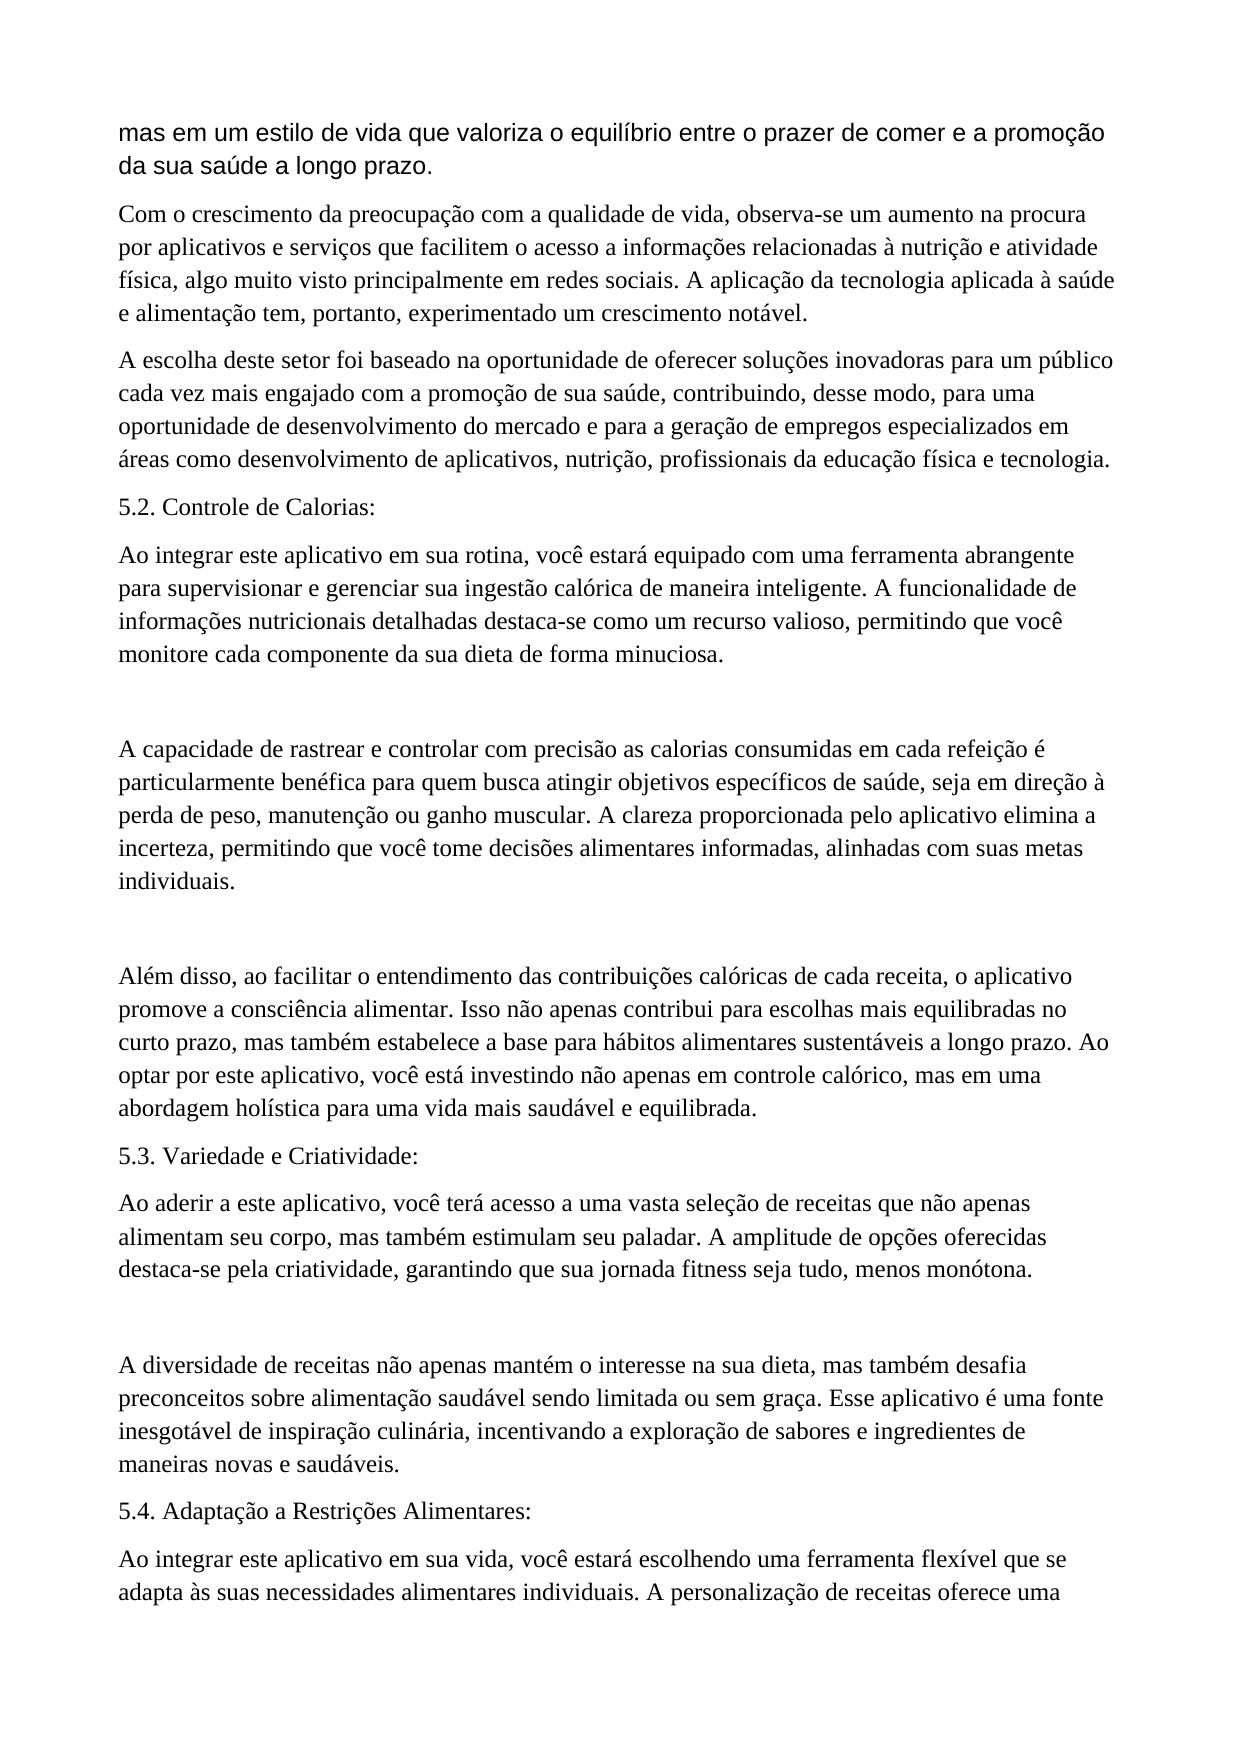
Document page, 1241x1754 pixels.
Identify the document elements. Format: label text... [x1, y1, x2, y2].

text 5.3. Variedade e Criatividade: [118, 1141, 1122, 1170]
text Com o crescimento da preocupação com a qualidade de vida, observa-se um aumento na procura por aplicativos e serviços que facilitem o acesso a informações relacionadas à nutrição e atividade física, algo muito visto principalmente em redes sociais. A aplicação da tecnologia aplicada à saúde e alimentação tem, portanto, experimentado um crescimento notável. [118, 199, 1122, 327]
text A diversidade de receitas não apenas mantém o interesse na sua dieta, mas também desafia preconceitos sobre alimentação saudável sendo limitada ou sem graça. Esse aplicativo é uma fonte inesgotável de inspiração culinária, incentivando a exploração de sabores e ingredientes de maneiras novas e saudáveis. [118, 1350, 1122, 1478]
text 5.2. Controle de Calorias: [118, 492, 1122, 521]
text Ao aderir a este aplicativo, você terá acesso a uma vasta seleção de receitas que não apenas alimentam seu corpo, mas também estimulam seu paladar. A amplitude de opções oferecidas destaca-se pela criatividade, garantindo que sua jornada fitness seja tudo, menos monótona. [118, 1188, 1122, 1283]
text 5.4. Adaptação a Restrições Alimentares: [118, 1496, 1122, 1525]
text Ao integrar este aplicativo em sua vida, você estará escolhendo uma ferramenta flexível que se adapta às suas necessidades alimentares individuais. A personalização de receitas oferece uma [118, 1544, 1122, 1606]
text mas em um estilo de vida que valoriza o equilíbrio entre o prazer de comer e a promoção da sua saúde a longo prazo. [118, 118, 1122, 180]
text Além disso, ao facilitar o entendimento das contribuições calóricas de cada receita, o aplicativo promove a consciência alimentar. Isso não apenas contribui para escolhas mais equilibradas no curto prazo, mas também estabelece a base para hábitos alimentares sustentáveis a longo prazo. Ao optar por este aplicativo, você está investindo não apenas em controle calórico, mas em uma abordagem holística para uma vida mais saudável e equilibrada. [118, 961, 1122, 1122]
text A capacidade de rastrear e controlar com precisão as calorias consumidas em cada refeição é particularmente benéfica para quem busca atingir objetivos específicos de saúde, seja em direção à perda de peso, manutenção ou ganho muscular. A clareza proporcionada pelo aplicativo elimina a incerteza, permitindo que você tome decisões alimentares informadas, alinhadas com suas metas individuais. [118, 734, 1122, 895]
text A escolha deste setor foi baseado na oportunidade de oferecer soluções inovadoras para um público cada vez mais engajado com a promoção de sua saúde, contribuindo, desse modo, para uma oportunidade de desenvolvimento do mercado e para a geração de empregos especializados em áreas como desenvolvimento de aplicativos, nutrição, profissionais da educação física e tecnologia. [118, 345, 1122, 473]
text Ao integrar este aplicativo em sua rotina, você estará equipado com uma ferramenta abrangente para supervisionar e gerenciar sua ingestão calórica de maneira inteligente. A funcionalidade de informações nutricionais detalhadas destaca-se como um recurso valioso, permitindo que você monitore cada componente da sua dieta de forma minuciosa. [118, 540, 1122, 667]
